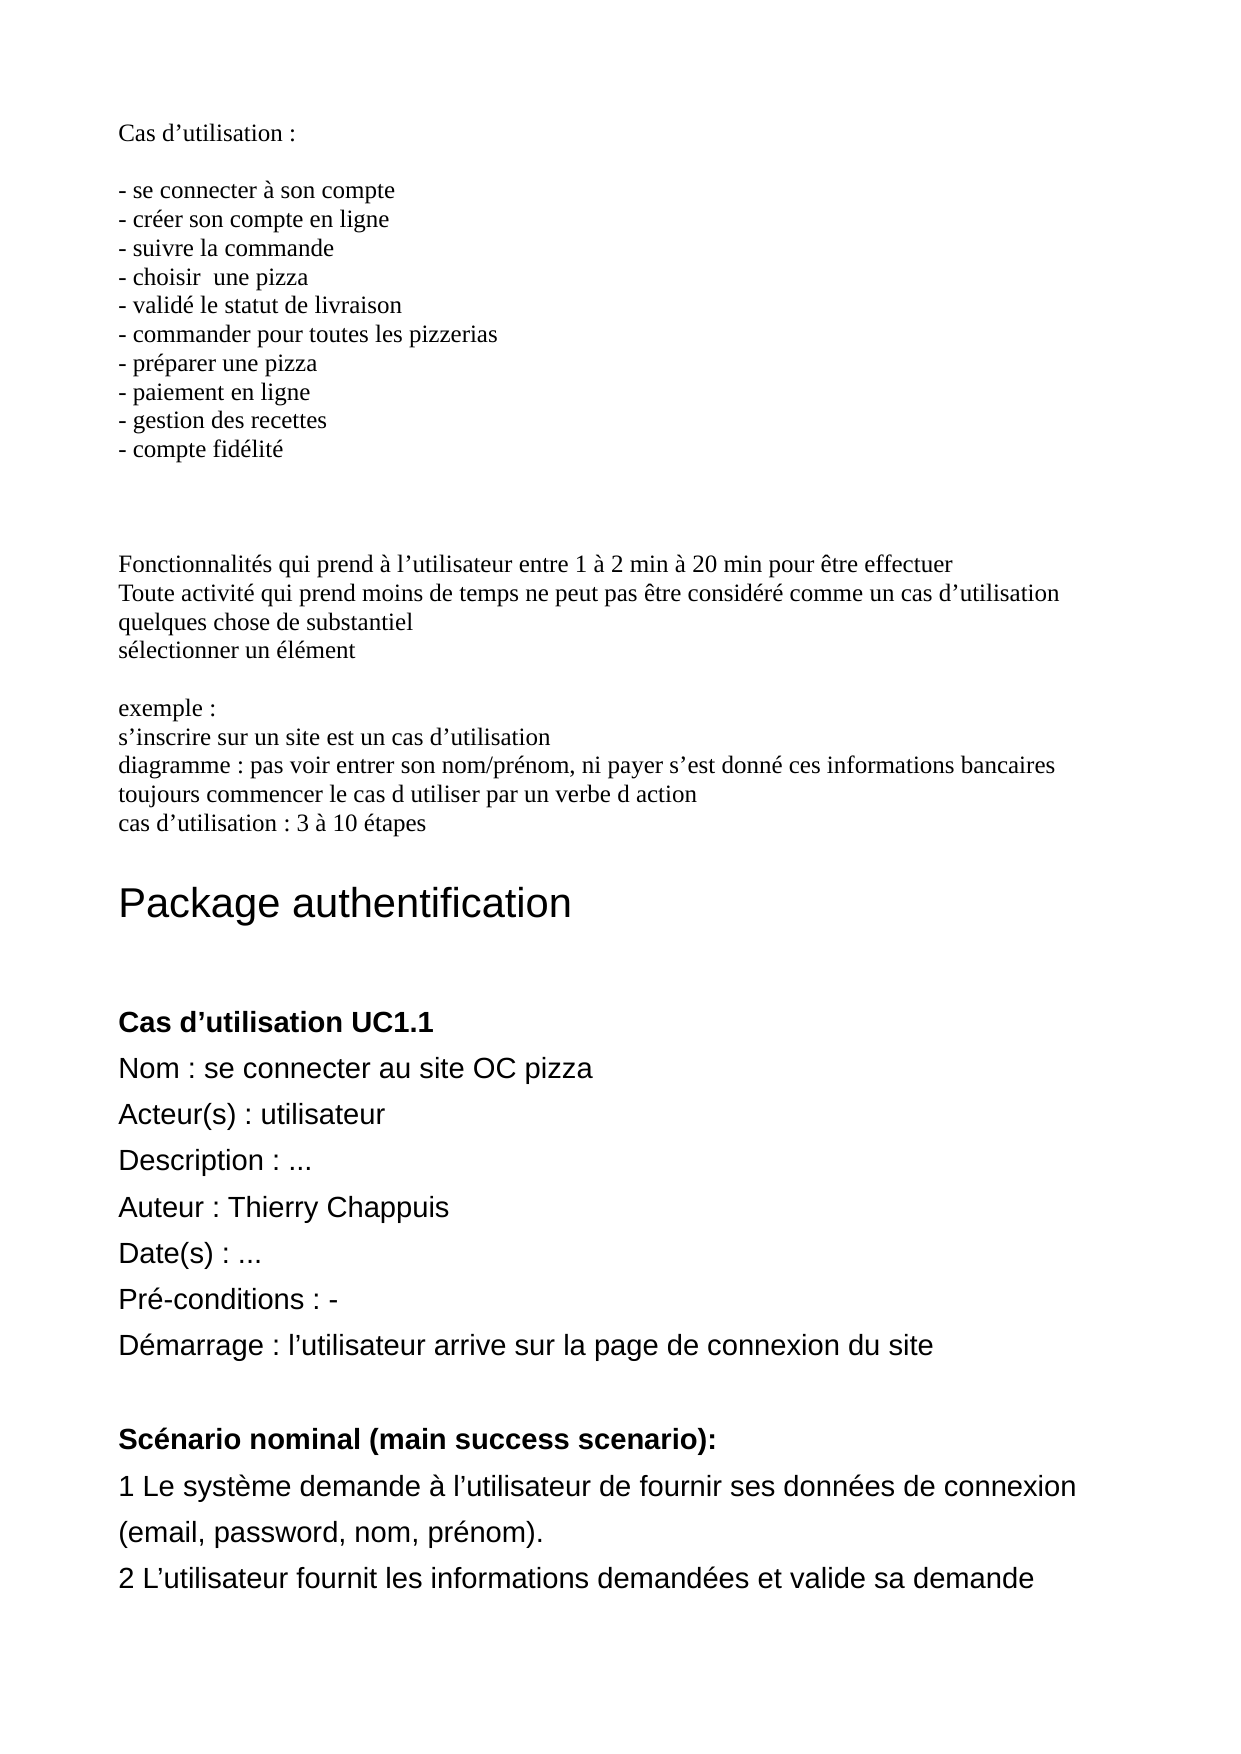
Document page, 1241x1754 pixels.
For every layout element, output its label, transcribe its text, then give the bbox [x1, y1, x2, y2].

text - se connecter à son compte [118, 176, 1122, 204]
text exemple : [118, 693, 1122, 722]
text Description : ... [118, 1143, 1122, 1177]
subtitle Package authentification [118, 878, 1122, 926]
text s’inscrire sur un site est un cas d’utilisation [118, 722, 1122, 751]
text Date(s) : ... [118, 1236, 1122, 1269]
text Nom : se connecter au site OC pizza [118, 1051, 1122, 1084]
text - commander pour toutes les pizzerias [118, 319, 1122, 348]
text Cas d’utilisation : [118, 118, 1122, 147]
text toujours commencer le cas d utiliser par un verbe d action [118, 779, 1122, 808]
text - préparer une pizza [118, 348, 1122, 377]
text cas d’utilisation : 3 à 10 étapes [118, 808, 1122, 837]
text sélectionner un élément [118, 636, 1122, 664]
text Démarrage : l’utilisateur arrive sur la page de connexion du site [118, 1328, 1122, 1362]
text - suivre la commande [118, 233, 1122, 262]
text Fonctionnalités qui prend à l’utilisateur entre 1 à 2 min à 20 min pour être effectuer [118, 549, 1122, 578]
text diagramme : pas voir entrer son nom/prénom, ni payer s’est donné ces informations bancaires [118, 751, 1122, 779]
text - validé le statut de livraison [118, 291, 1122, 319]
text 2 L’utilisateur fournit les informations demandées et valide sa demande [118, 1561, 1122, 1594]
text Auteur : Thierry Chappuis [118, 1190, 1122, 1223]
text Scénario nominal (main success scenario): [118, 1422, 1122, 1456]
text Toute activité qui prend moins de temps ne peut pas être considéré comme un cas d’utilisation [118, 578, 1122, 607]
text - créer son compte en ligne [118, 204, 1122, 233]
text 1 Le système demande à l’utilisateur de fournir ses données de connexion (email, password, nom, prénom). [118, 1468, 1122, 1548]
text - paiement en ligne [118, 377, 1122, 406]
text - gestion des recettes [118, 406, 1122, 434]
text - compte fidélité [118, 434, 1122, 463]
text Pré-conditions : - [118, 1282, 1122, 1316]
text quelques chose de substantiel [118, 607, 1122, 636]
text Acteur(s) : utilisateur [118, 1097, 1122, 1131]
text - choisir une pizza [118, 262, 1122, 291]
text Cas d’utilisation UC1.1 [118, 1005, 1122, 1038]
